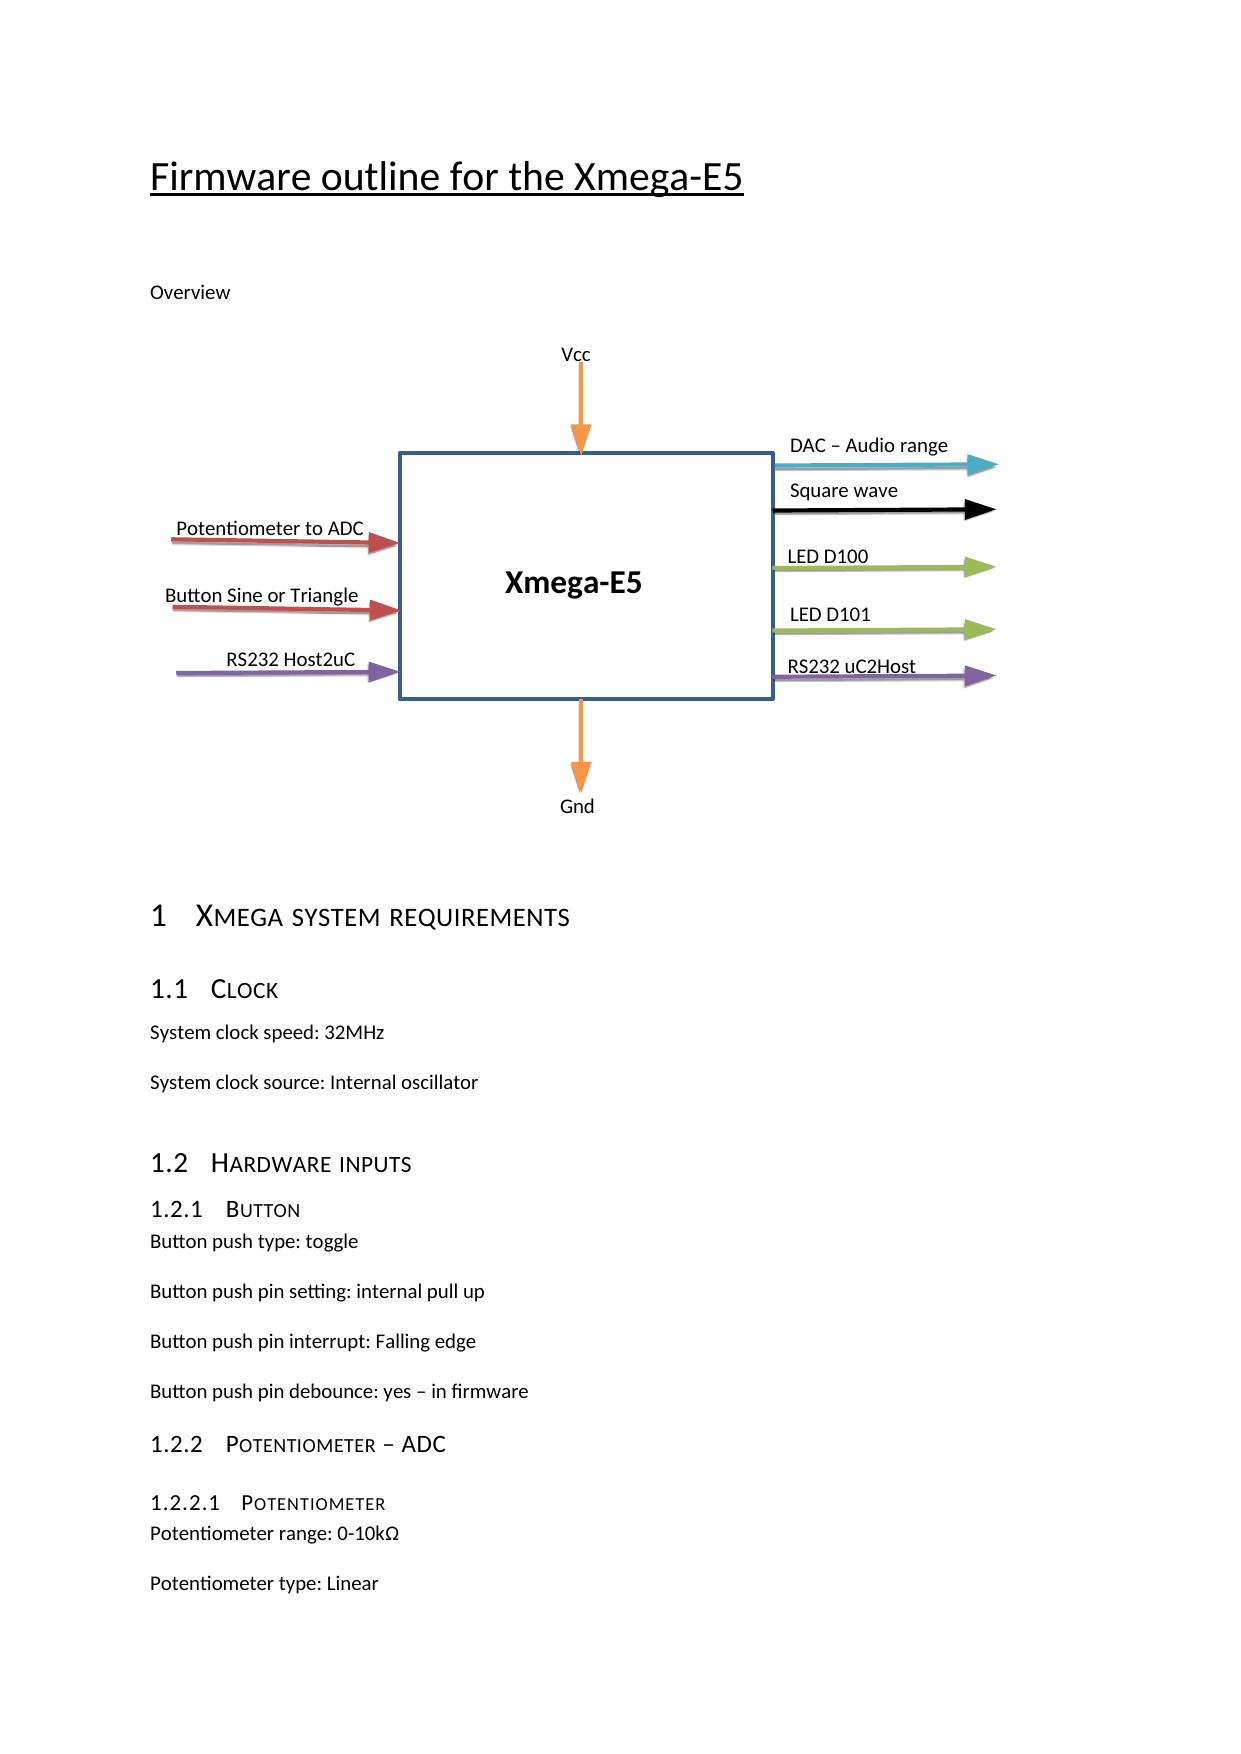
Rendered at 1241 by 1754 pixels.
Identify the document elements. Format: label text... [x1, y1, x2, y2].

subtitle Button [150, 1193, 1090, 1224]
subtitle Hardware inputs [150, 1144, 1090, 1180]
text Button push type: toggle [150, 1228, 1090, 1254]
text System clock speed: 32MHz [150, 1019, 1090, 1044]
text Button push pin debounce: yes – in firmware [150, 1378, 1090, 1404]
subtitle Xmega system requirements [150, 894, 1090, 935]
text Button push pin interrupt: Falling edge [150, 1328, 1090, 1354]
text Overview [150, 279, 1090, 305]
subtitle Clock [150, 970, 1090, 1006]
subtitle Potentiometer – ADC [150, 1428, 1090, 1459]
text System clock source: Internal oscillator [150, 1069, 1090, 1094]
text Potentiometer range: 0-10kΩ [150, 1521, 1090, 1546]
text Firmware outline for the Xmega-E5 [150, 150, 1090, 201]
text Potentiometer type: Linear [150, 1571, 1090, 1596]
text Button push pin setting: internal pull up [150, 1278, 1090, 1304]
subtitle Potentiometer [150, 1488, 1090, 1516]
